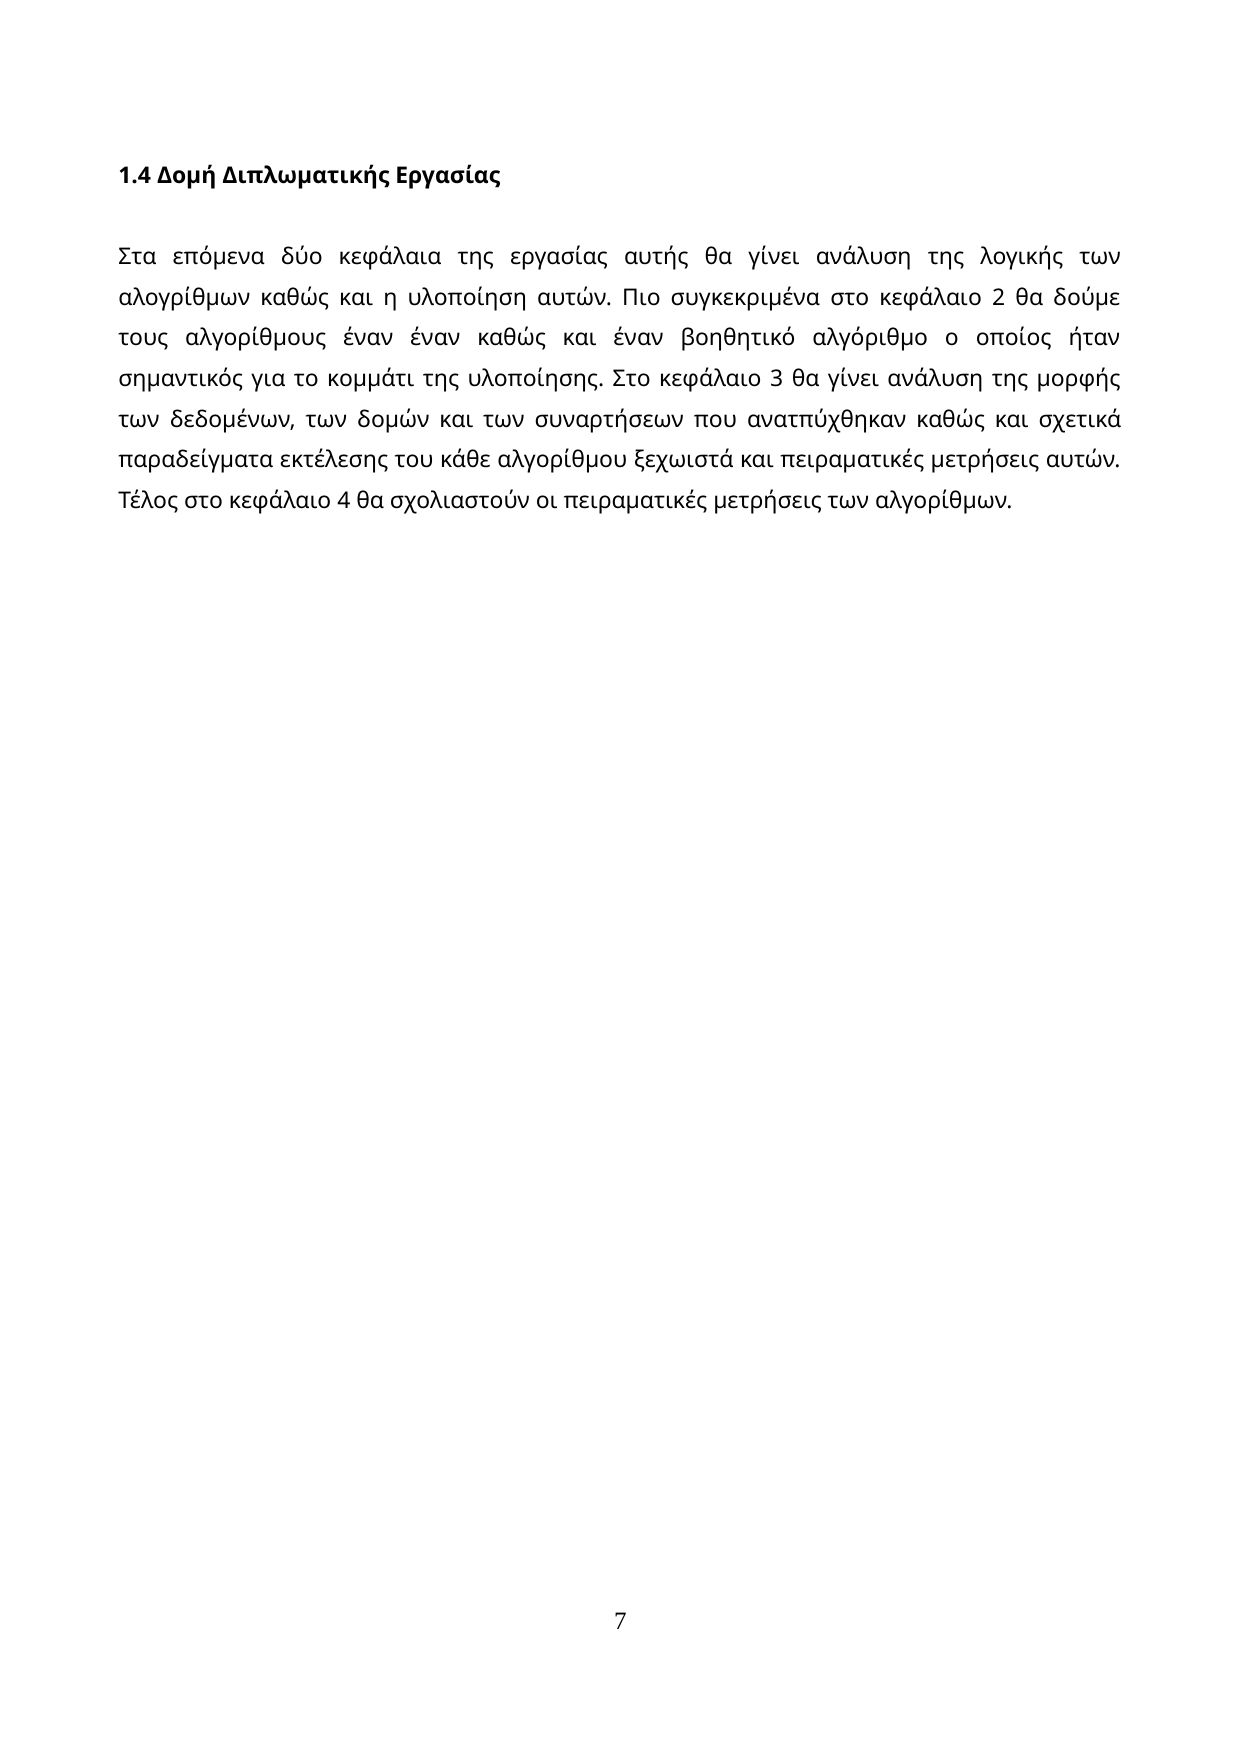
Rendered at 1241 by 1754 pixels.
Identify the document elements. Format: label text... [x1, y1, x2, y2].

text 1.4 Δομή Διπλωματικής Εργασίας [118, 159, 1122, 190]
text Στα επόμενα δύο κεφάλαια της εργασίας αυτής θα γίνει ανάλυση της λογικής των αλογρίθμων καθώς και η υλοποίηση αυτών. Πιο συγκεκριμένα στο κεφάλαιο 2 θα δούμε τους αλγορίθμους έναν έναν καθώς και έναν βοηθητικό αλγόριθμο ο οποίος ήταν σημαντικός για το κομμάτι της υλοποίησης. Στο κεφάλαιο 3 θα γίνει ανάλυση της μορφής των δεδομένων, των δομών και των συναρτήσεων που ανατπύχθηκαν καθώς και σχετικά παραδείγματα εκτέλεσης του κάθε αλγορίθμου ξεχωιστά και πειραματικές μετρήσεις αυτών. Τέλος στο κεφάλαιο 4 θα σχολιαστούν οι πειραματικές μετρήσεις των αλγορίθμων. [118, 240, 1122, 515]
